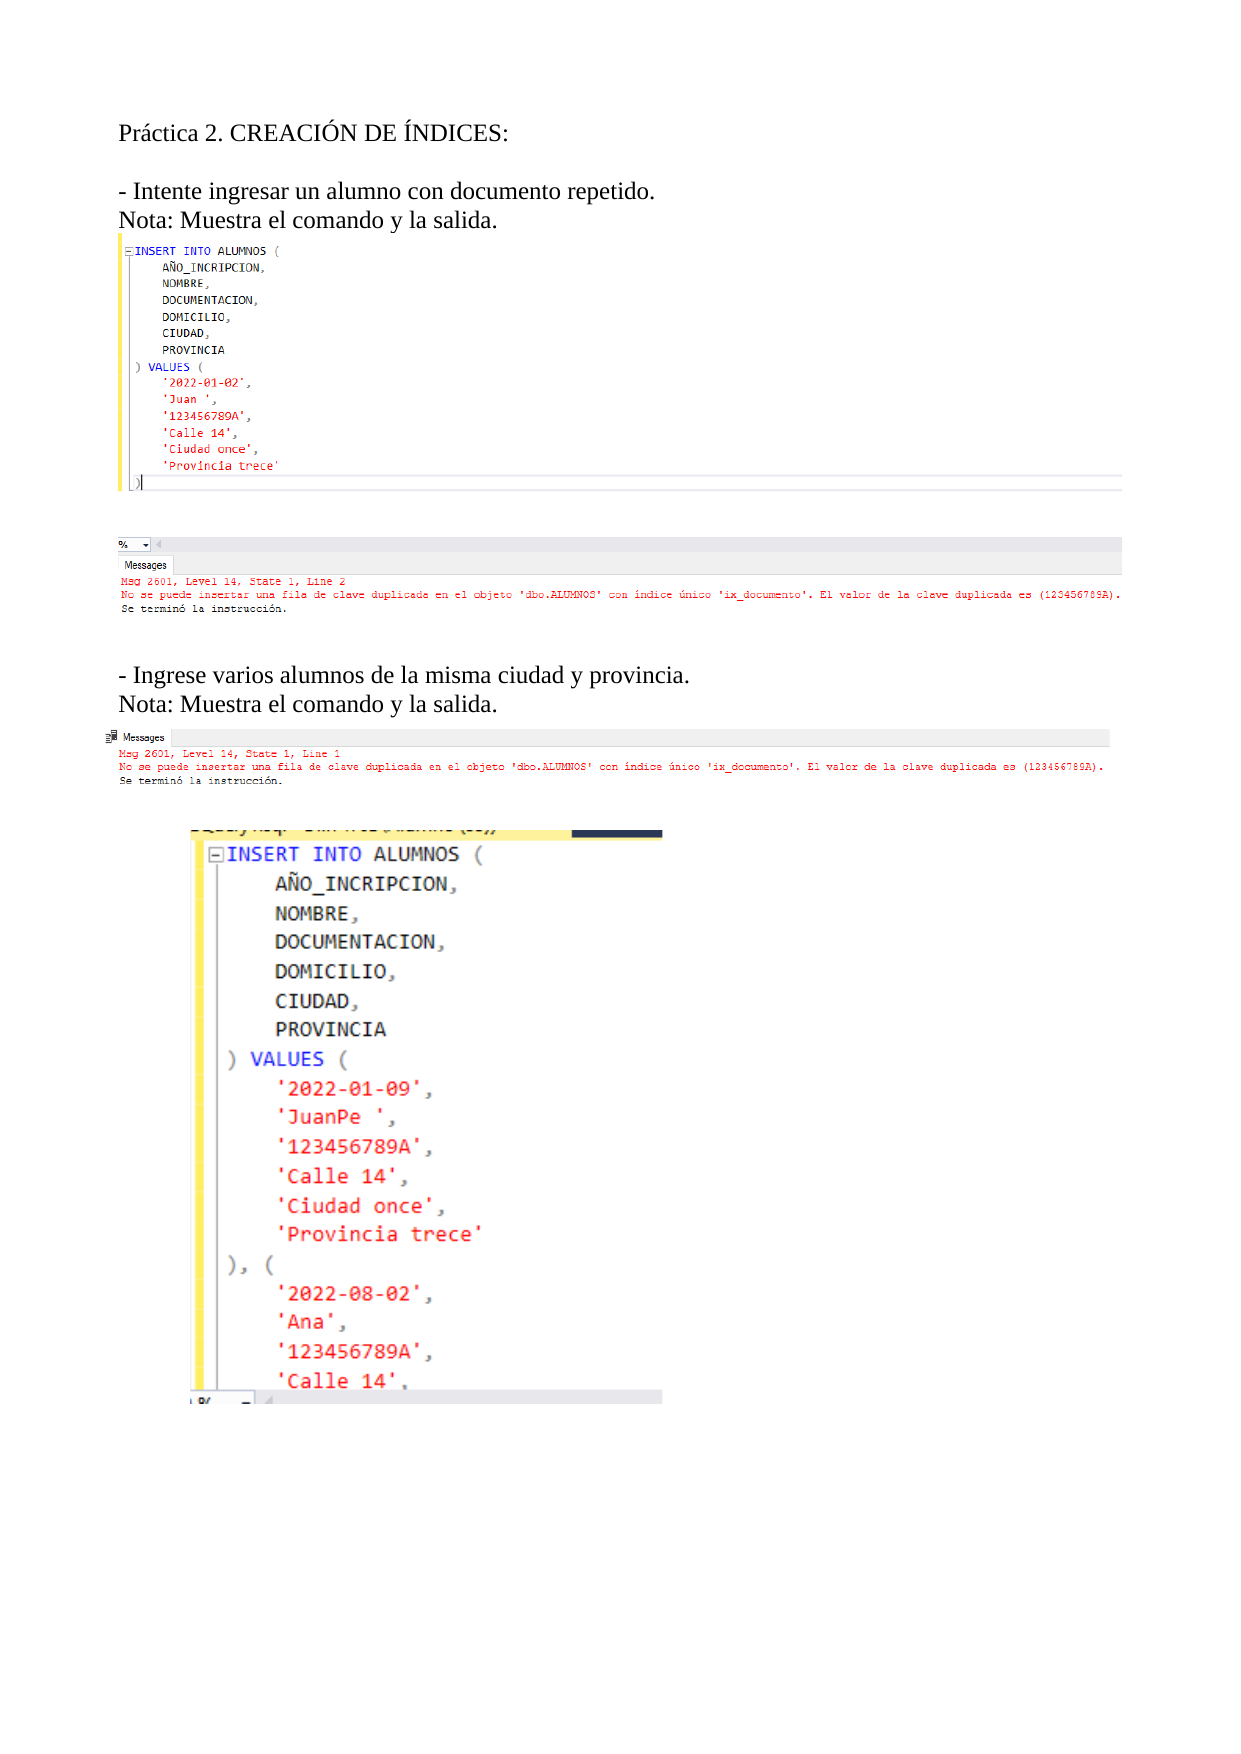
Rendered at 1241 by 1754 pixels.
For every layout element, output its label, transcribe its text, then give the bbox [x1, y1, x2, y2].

picture [190, 830, 663, 1404]
text Nota: Muestra el comando y la salida. [118, 205, 1122, 233]
text - Intente ingresar un alumno con documento repetido. [118, 176, 1122, 205]
picture [118, 233, 1123, 632]
picture [105, 729, 1110, 799]
text - Ingrese varios alumnos de la misma ciudad y provincia. [118, 660, 1122, 689]
text Nota: Muestra el comando y la salida. [118, 689, 1122, 718]
